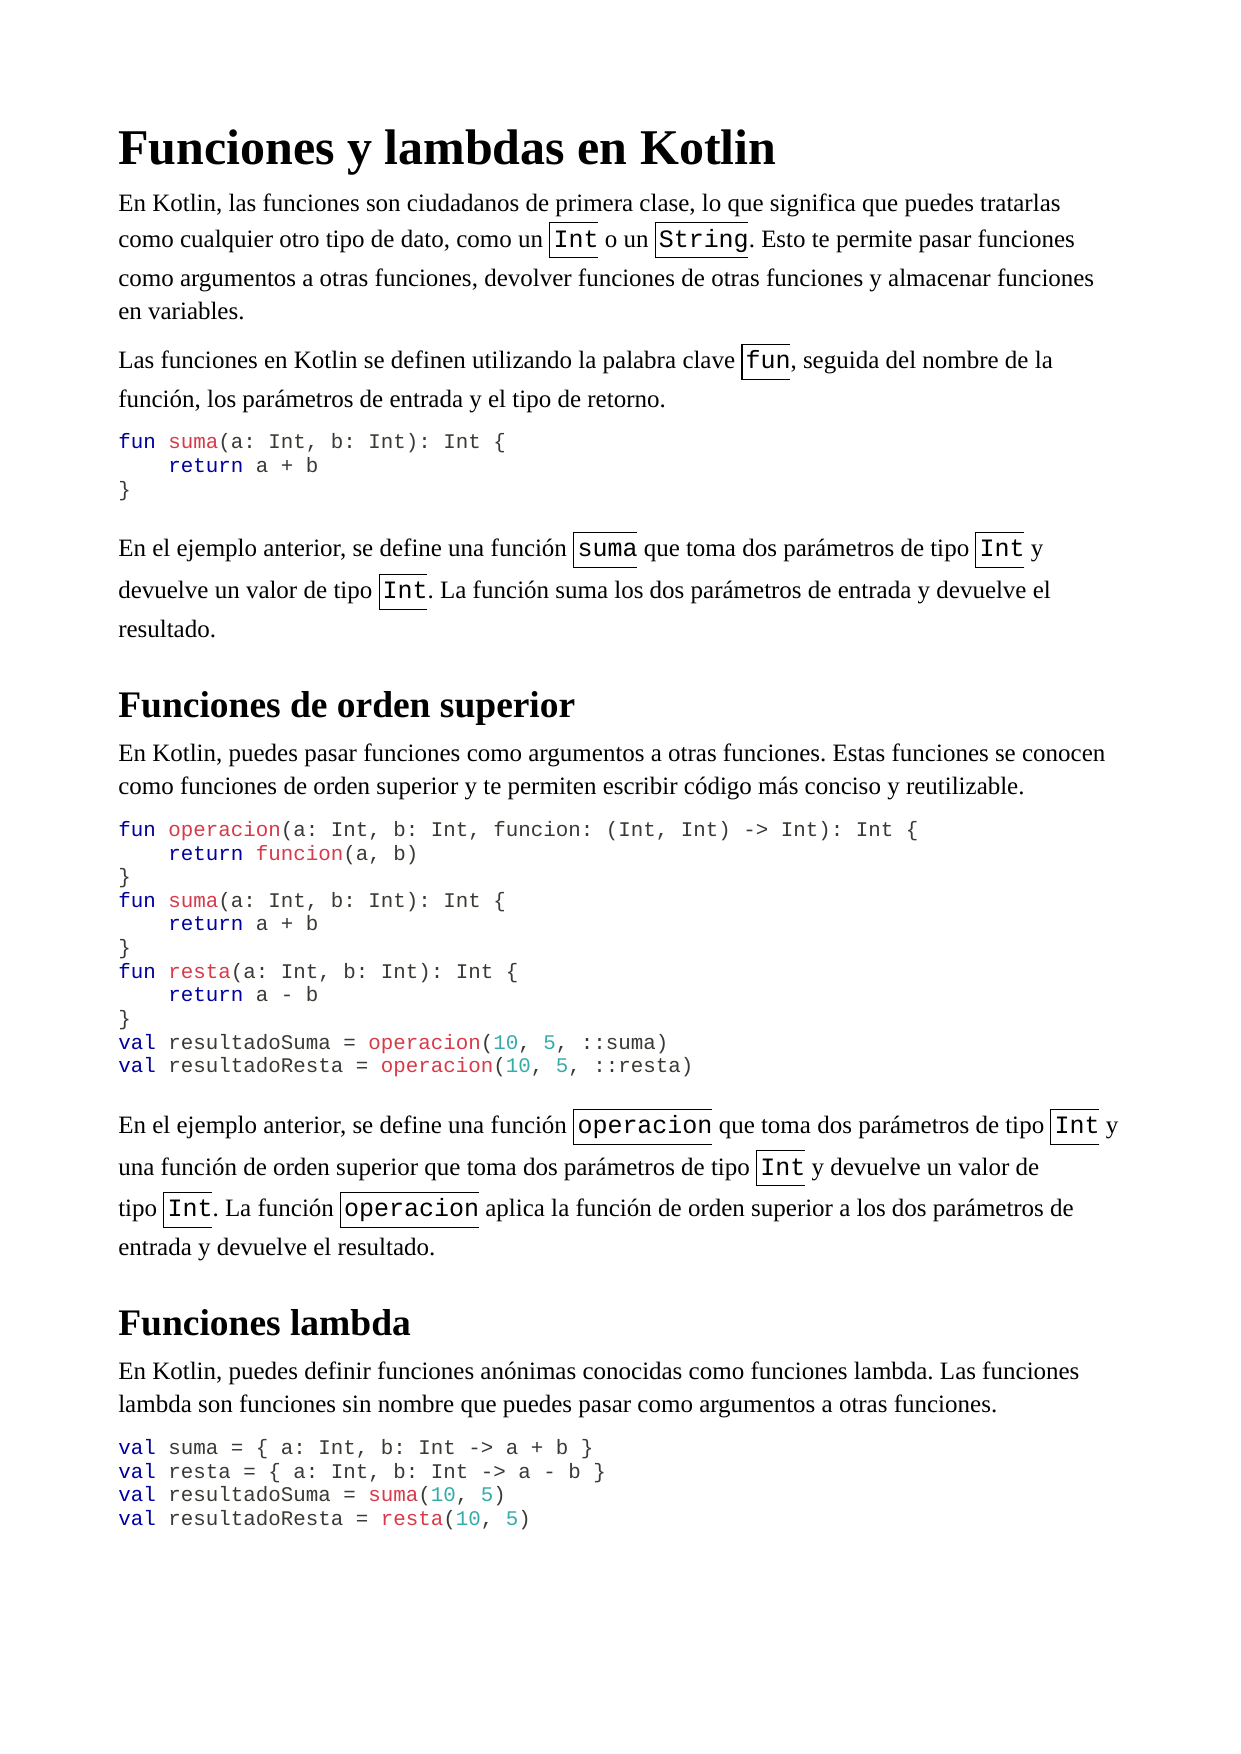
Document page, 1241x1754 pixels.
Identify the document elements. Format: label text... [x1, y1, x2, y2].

subtitle Funciones de orden superior​ [118, 683, 1122, 726]
text En Kotlin, las funciones son ciudadanos de primera clase, lo que significa que puedes tratarlas como cualquier otro tipo de dato, como un Int o un String. Esto te permite pasar funciones como argumentos a otras funciones, devolver funciones de otras funciones y almacenar funciones en variables. [118, 188, 1122, 324]
text } [118, 1008, 1122, 1032]
text val resultadoResta = resta(10, 5) [118, 1508, 1122, 1532]
text return a + b [118, 455, 1122, 479]
subtitle Funciones lambda​ [118, 1301, 1122, 1344]
text } [118, 479, 1122, 502]
text val resultadoSuma = suma(10, 5) [118, 1484, 1122, 1508]
text val resta = { a: Int, b: Int -> a - b } [118, 1461, 1122, 1484]
text return a - b [118, 984, 1122, 1008]
text val suma = { a: Int, b: Int -> a + b } [118, 1437, 1122, 1461]
text val resultadoSuma = operacion(10, 5, ::suma) [118, 1032, 1122, 1055]
subtitle Funciones y lambdas en Kotlin [118, 118, 1122, 176]
text } [118, 937, 1122, 961]
text fun resta(a: Int, b: Int): Int { [118, 961, 1122, 984]
text } [118, 866, 1122, 890]
text fun suma(a: Int, b: Int): Int { [118, 432, 1122, 455]
text fun suma(a: Int, b: Int): Int { [118, 890, 1122, 913]
text En el ejemplo anterior, se define una función operacion que toma dos parámetros de tipo Int y una función de orden superior que toma dos parámetros de tipo Int y devuelve un valor de tipo Int. La función operacion aplica la función de orden superior a los dos parámetros de entrada y devuelve el resultado. [118, 1108, 1122, 1261]
text return a + b [118, 913, 1122, 937]
text En Kotlin, puedes definir funciones anónimas conocidas como funciones lambda. Las funciones lambda son funciones sin nombre que puedes pasar como argumentos a otras funciones. [118, 1356, 1122, 1418]
text En el ejemplo anterior, se define una función suma que toma dos parámetros de tipo Int y devuelve un valor de tipo Int. La función suma los dos parámetros de entrada y devuelve el resultado. [118, 532, 1122, 643]
text Las funciones en Kotlin se definen utilizando la palabra clave fun, seguida del nombre de la función, los parámetros de entrada y el tipo de retorno. [118, 343, 1122, 413]
text En Kotlin, puedes pasar funciones como argumentos a otras funciones. Estas funciones se conocen como funciones de orden superior y te permiten escribir código más conciso y reutilizable. [118, 738, 1122, 800]
text fun operacion(a: Int, b: Int, funcion: (Int, Int) -> Int): Int { [118, 819, 1122, 842]
text val resultadoResta = operacion(10, 5, ::resta) [118, 1055, 1122, 1079]
text return funcion(a, b) [118, 842, 1122, 866]
